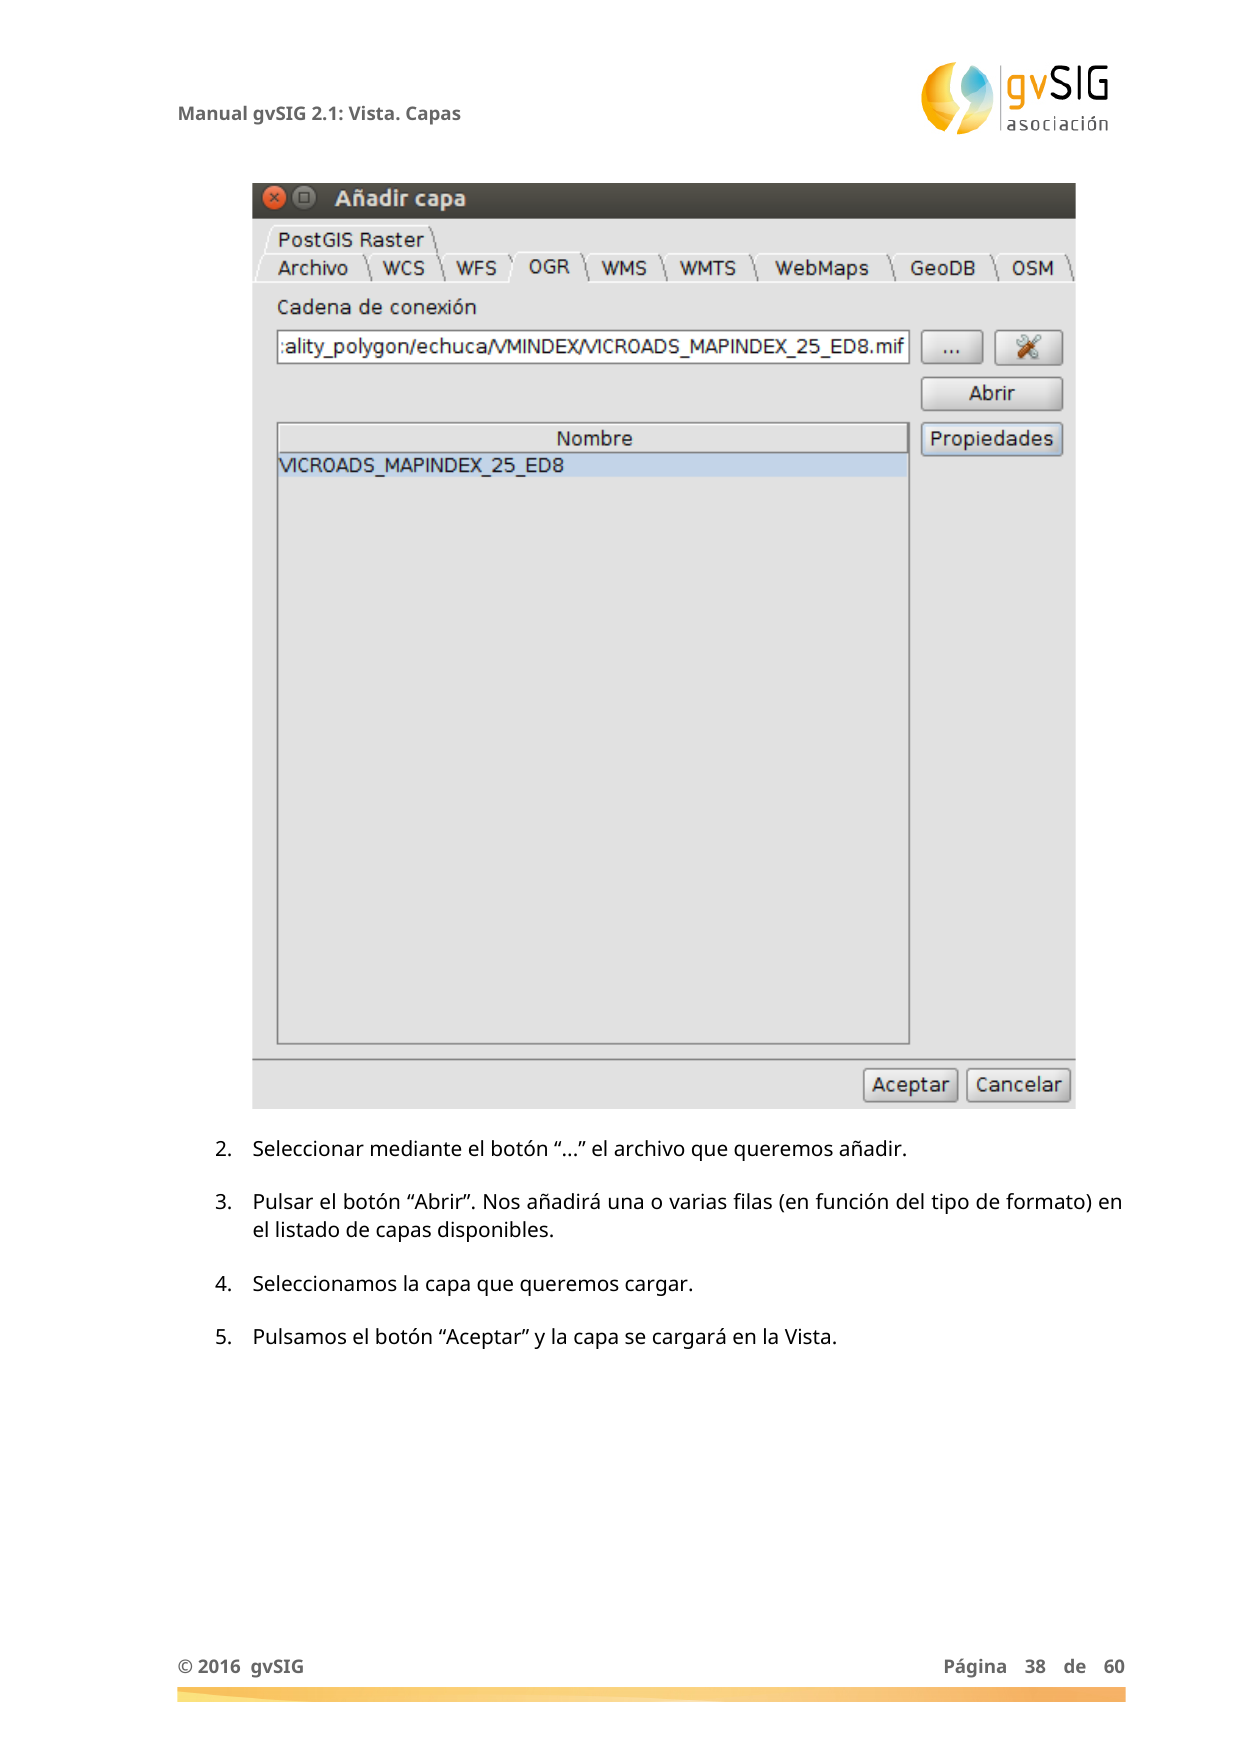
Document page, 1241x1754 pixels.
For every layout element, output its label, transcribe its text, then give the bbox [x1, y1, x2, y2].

list Pulsar el botón “Abrir”. Nos añadirá una o varias filas (en función del tipo de formato) en el listado de capas disponibles. [215, 1187, 1125, 1244]
list Seleccionamos la capa que queremos cargar. [215, 1269, 1125, 1297]
picture [177, 1687, 1126, 1702]
picture [252, 183, 1076, 1109]
list Pulsamos el botón “Aceptar” y la capa se cargará en la Vista. [215, 1322, 1125, 1351]
picture [902, 47, 1122, 148]
list Seleccionar mediante el botón “...” el archivo que queremos añadir. [215, 1134, 1125, 1162]
